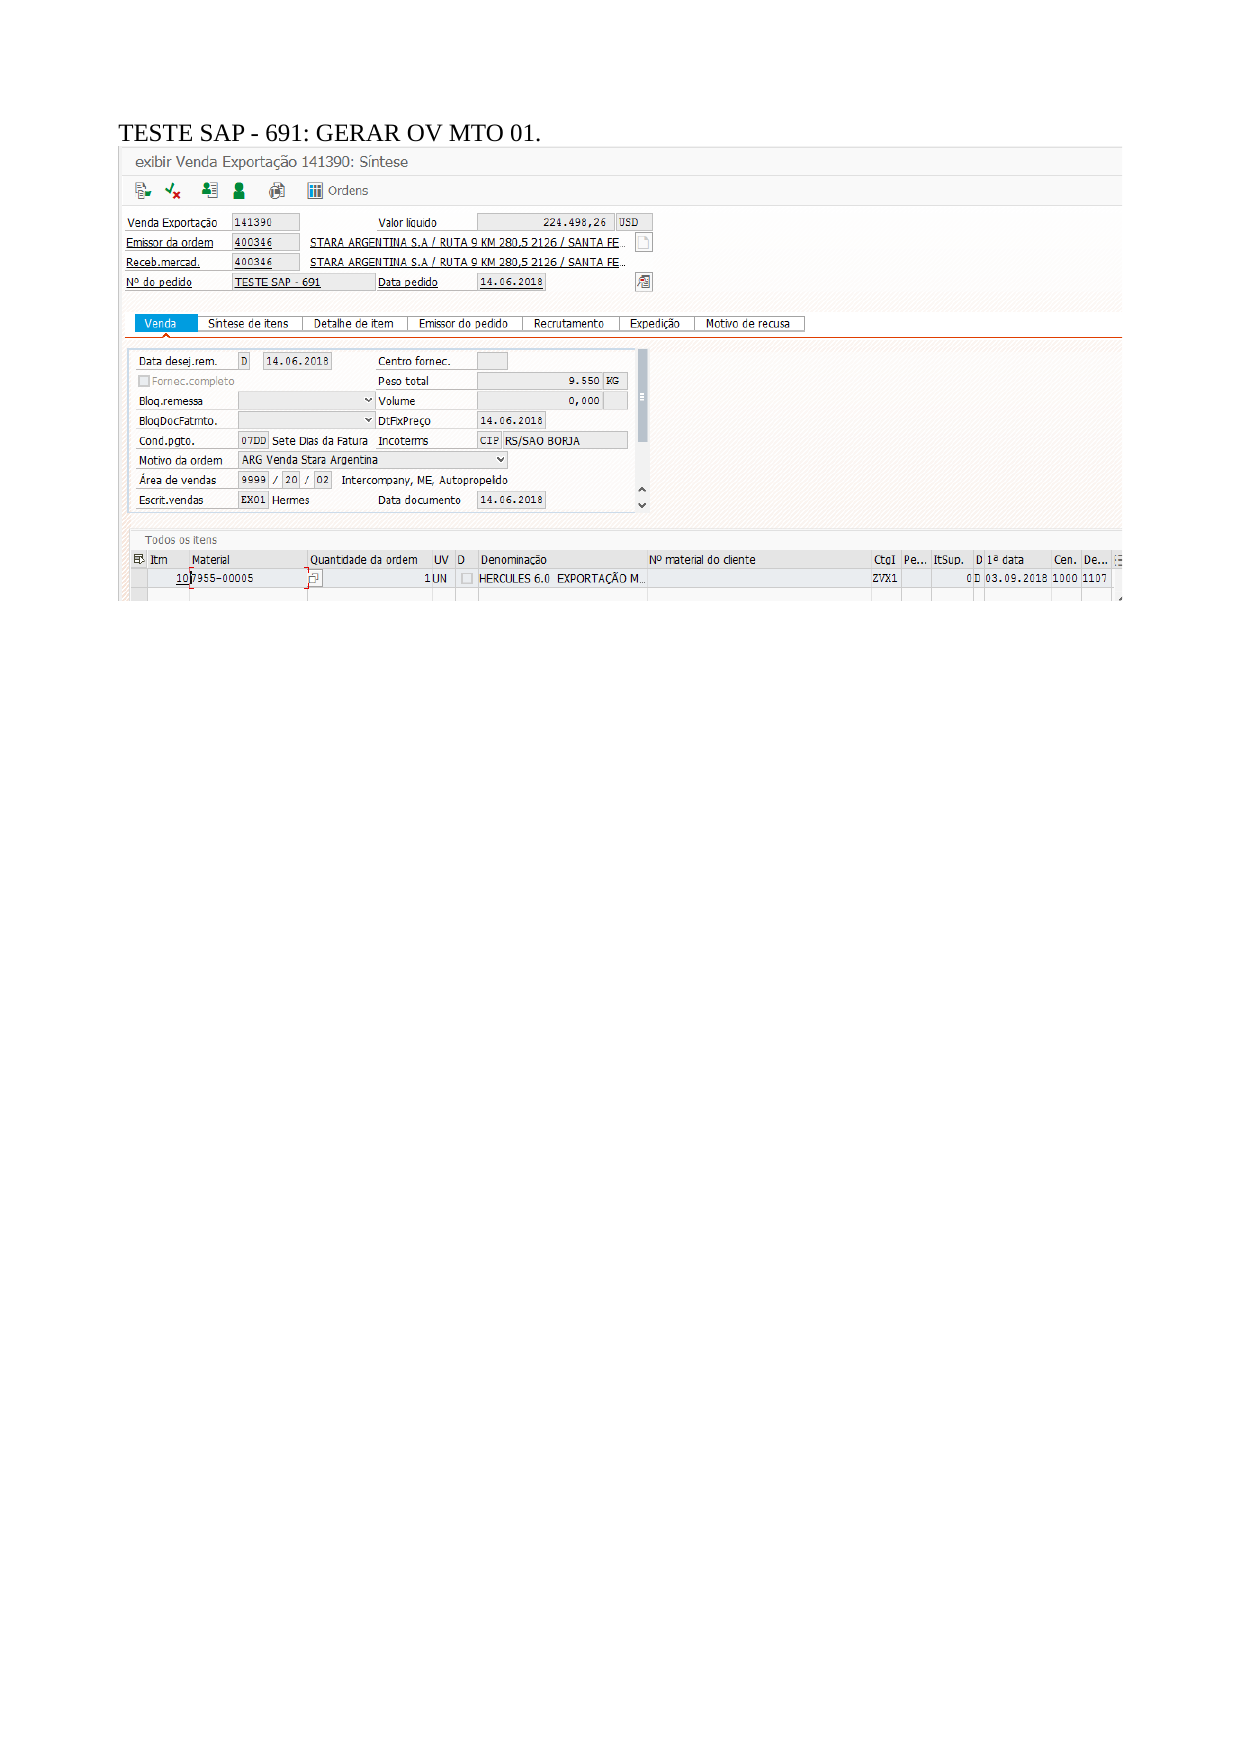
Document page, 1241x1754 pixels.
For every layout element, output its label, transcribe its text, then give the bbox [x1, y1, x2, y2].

picture [118, 146, 1123, 601]
text TESTE SAP - 691: GERAR OV MTO 01. [118, 118, 1122, 146]
